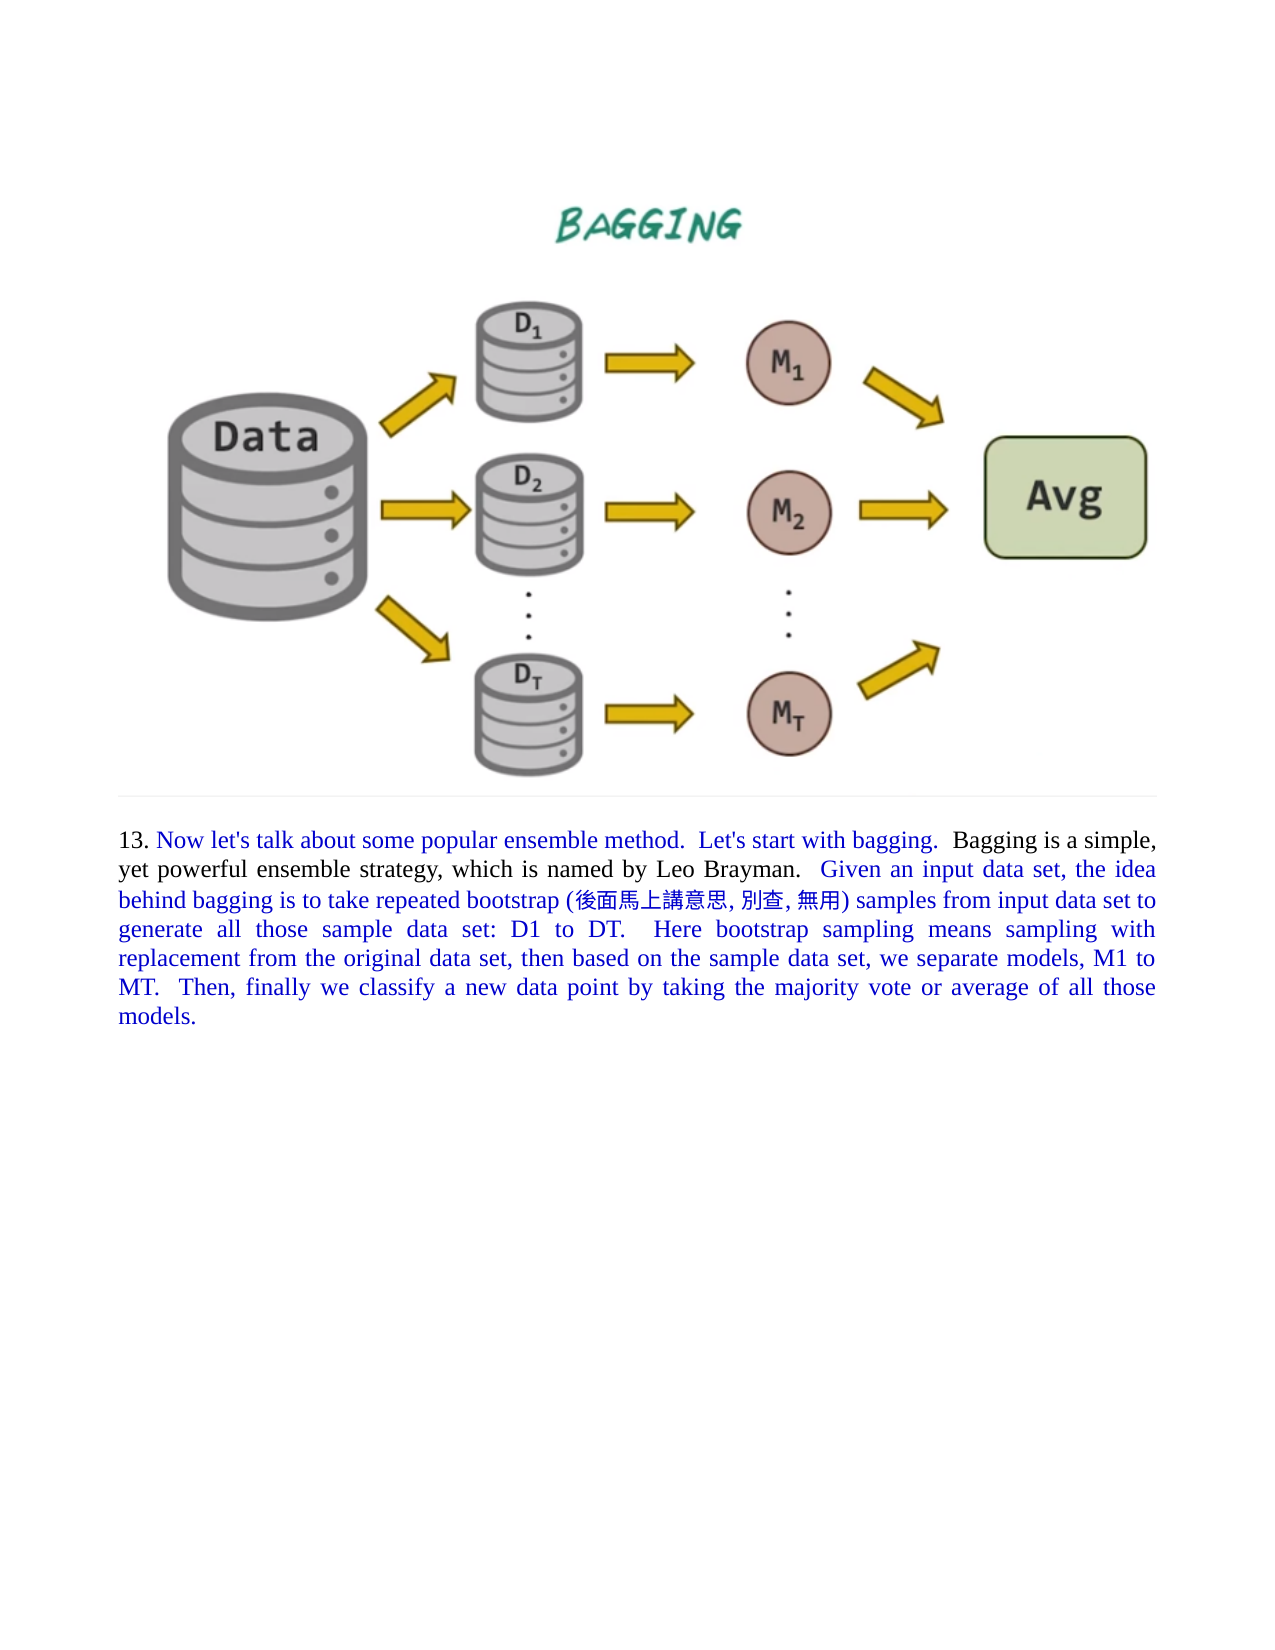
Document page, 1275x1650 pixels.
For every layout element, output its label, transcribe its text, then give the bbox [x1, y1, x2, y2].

picture [118, 204, 1157, 797]
text 13. Now let's talk about some popular ensemble method. Let's start with bagging. Bagging is a simple, yet powerful ensemble strategy, which is named by Leo Brayman. Given an input data set, the idea behind bagging is to take repeated bootstrap (後面馬上講意思, 別查, 無用) samples from input data set to generate all those sample data set: D1 to DT. Here bootstrap sampling means sampling with replacement from the original data set, then based on the sample data set, we separate models, M1 to MT. Then, finally we classify a new data point by taking the majority vote or average of all those models. [118, 825, 1157, 1029]
